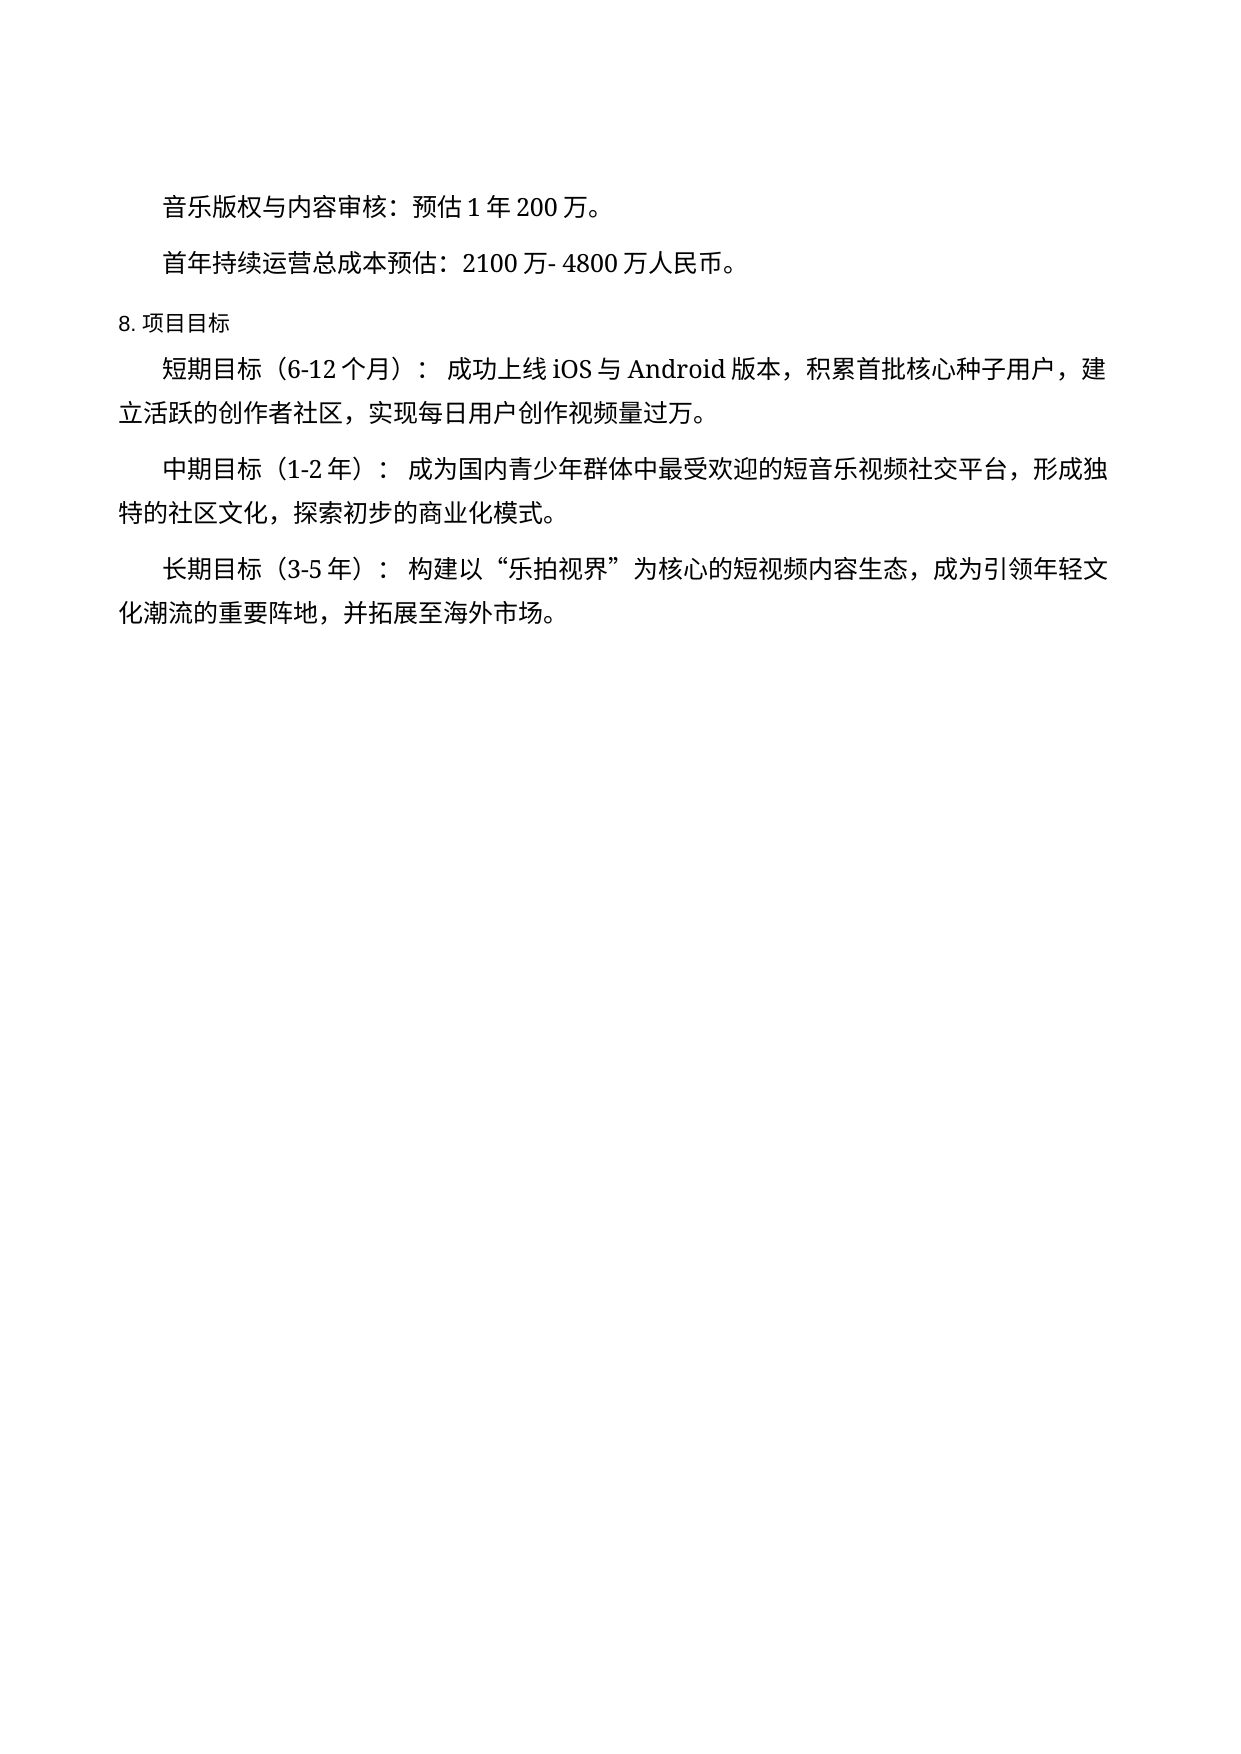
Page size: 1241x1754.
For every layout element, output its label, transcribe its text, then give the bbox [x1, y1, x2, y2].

text 长期目标（3-5年）： 构建以“乐拍视界”为核心的短视频内容生态，成为引领年轻文化潮流的重要阵地，并拓展至海外市场。 [118, 549, 1122, 629]
text 短期目标（6-12个月）： 成功上线iOS与Android版本，积累首批核心种子用户，建立活跃的创作者社区，实现每日用户创作视频量过万。 [118, 350, 1122, 430]
text 中期目标（1-2年）： 成为国内青少年群体中最受欢迎的短音乐视频社交平台，形成独特的社区文化，探索初步的商业化模式。 [118, 450, 1122, 529]
text 音乐版权与内容审核：预估1年200万。 [118, 188, 1122, 224]
text 首年持续运营总成本预估：2100万- 4800万人民币。 [118, 244, 1122, 280]
subtitle 项目目标 [118, 306, 1122, 337]
